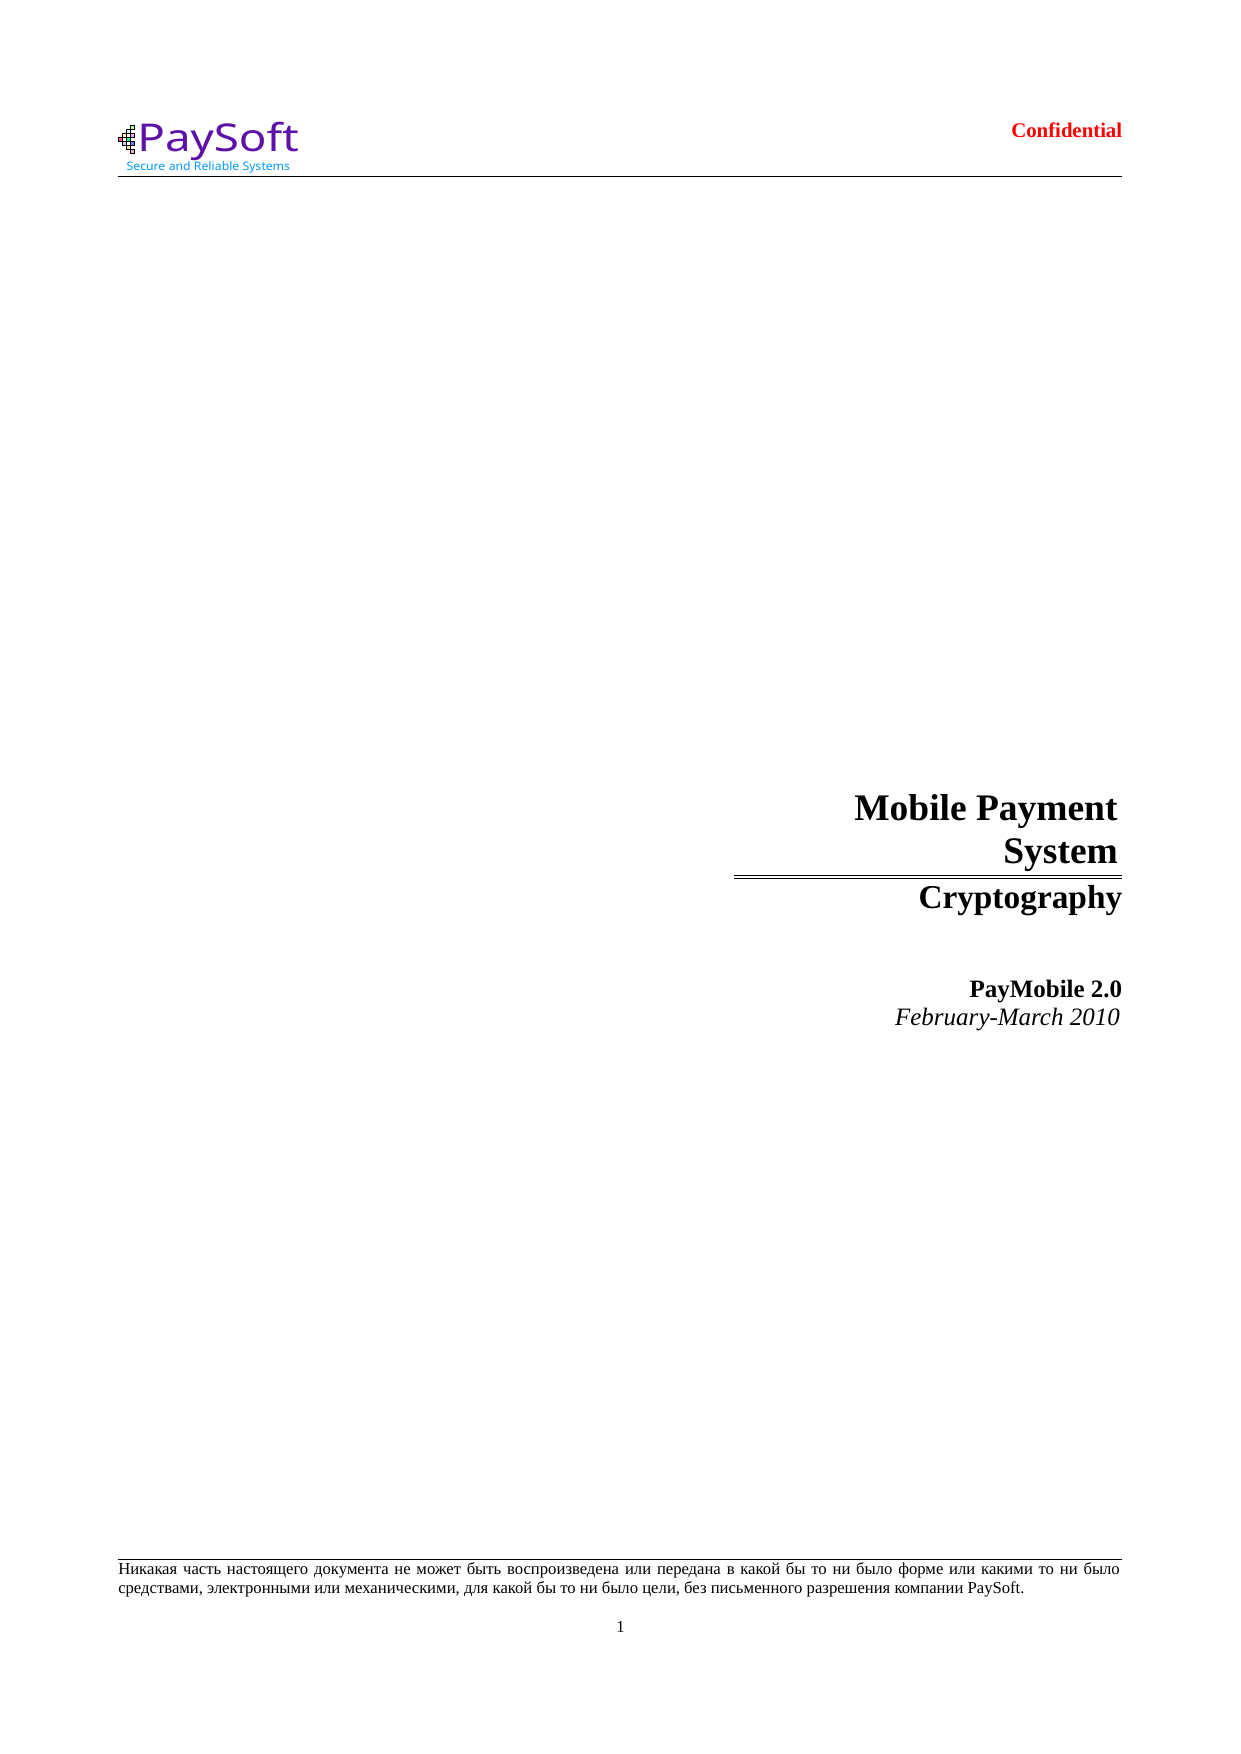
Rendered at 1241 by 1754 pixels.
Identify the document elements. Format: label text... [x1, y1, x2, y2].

text Mobile Payment System [733, 781, 1122, 878]
text PayMobile 2.0 [118, 974, 1122, 1002]
text February-March 2010 [118, 1002, 1122, 1031]
text Cryptography [118, 878, 1122, 916]
